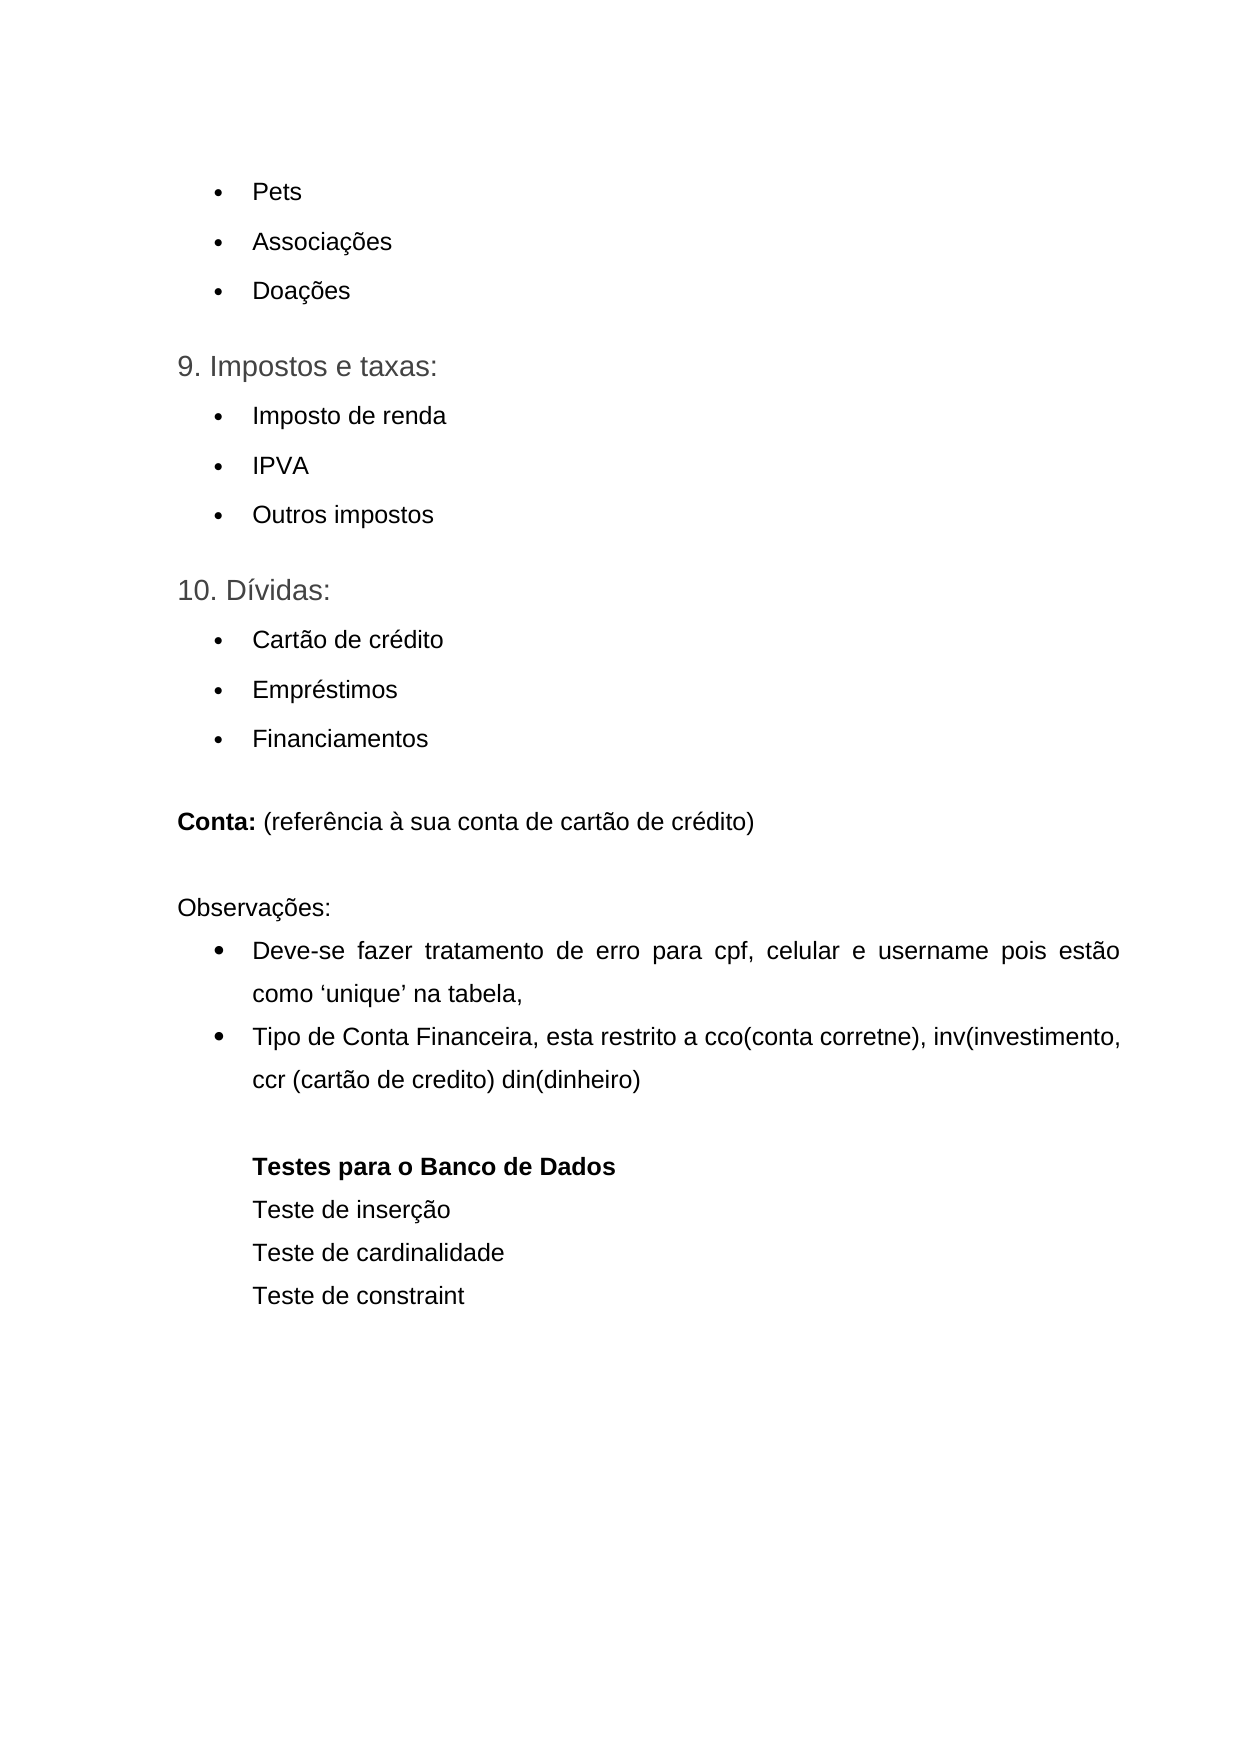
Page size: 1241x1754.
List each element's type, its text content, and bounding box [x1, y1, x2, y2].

subtitle 10. Dívidas: [177, 573, 1122, 606]
text Testes para o Banco de Dados [177, 1152, 1122, 1180]
text Teste de constraint [177, 1281, 1122, 1310]
list Empréstimos [214, 674, 1122, 703]
list Associações [214, 227, 1122, 255]
list Financiamentos [214, 724, 1122, 753]
list Doações [214, 276, 1122, 305]
list Tipo de Conta Financeira, esta restrito a cco(conta corretne), inv(investimento, ccr (cartão de credito) din(dinheiro) [214, 1022, 1122, 1094]
text Conta: (referência à sua conta de cartão de crédito) [177, 806, 1122, 835]
list IPVA [214, 451, 1122, 479]
text Teste de inserção [177, 1195, 1122, 1223]
text Observações: [177, 893, 1122, 921]
subtitle 9. Impostos e taxas: [177, 349, 1122, 382]
list Imposto de renda [214, 401, 1122, 430]
list Outros impostos [214, 500, 1122, 529]
text Teste de cardinalidade [177, 1238, 1122, 1267]
list Pets [214, 177, 1122, 206]
list Deve-se fazer tratamento de erro para cpf, celular e username pois estão como ‘unique’ na tabela, [214, 936, 1122, 1008]
list Cartão de crédito [214, 625, 1122, 654]
